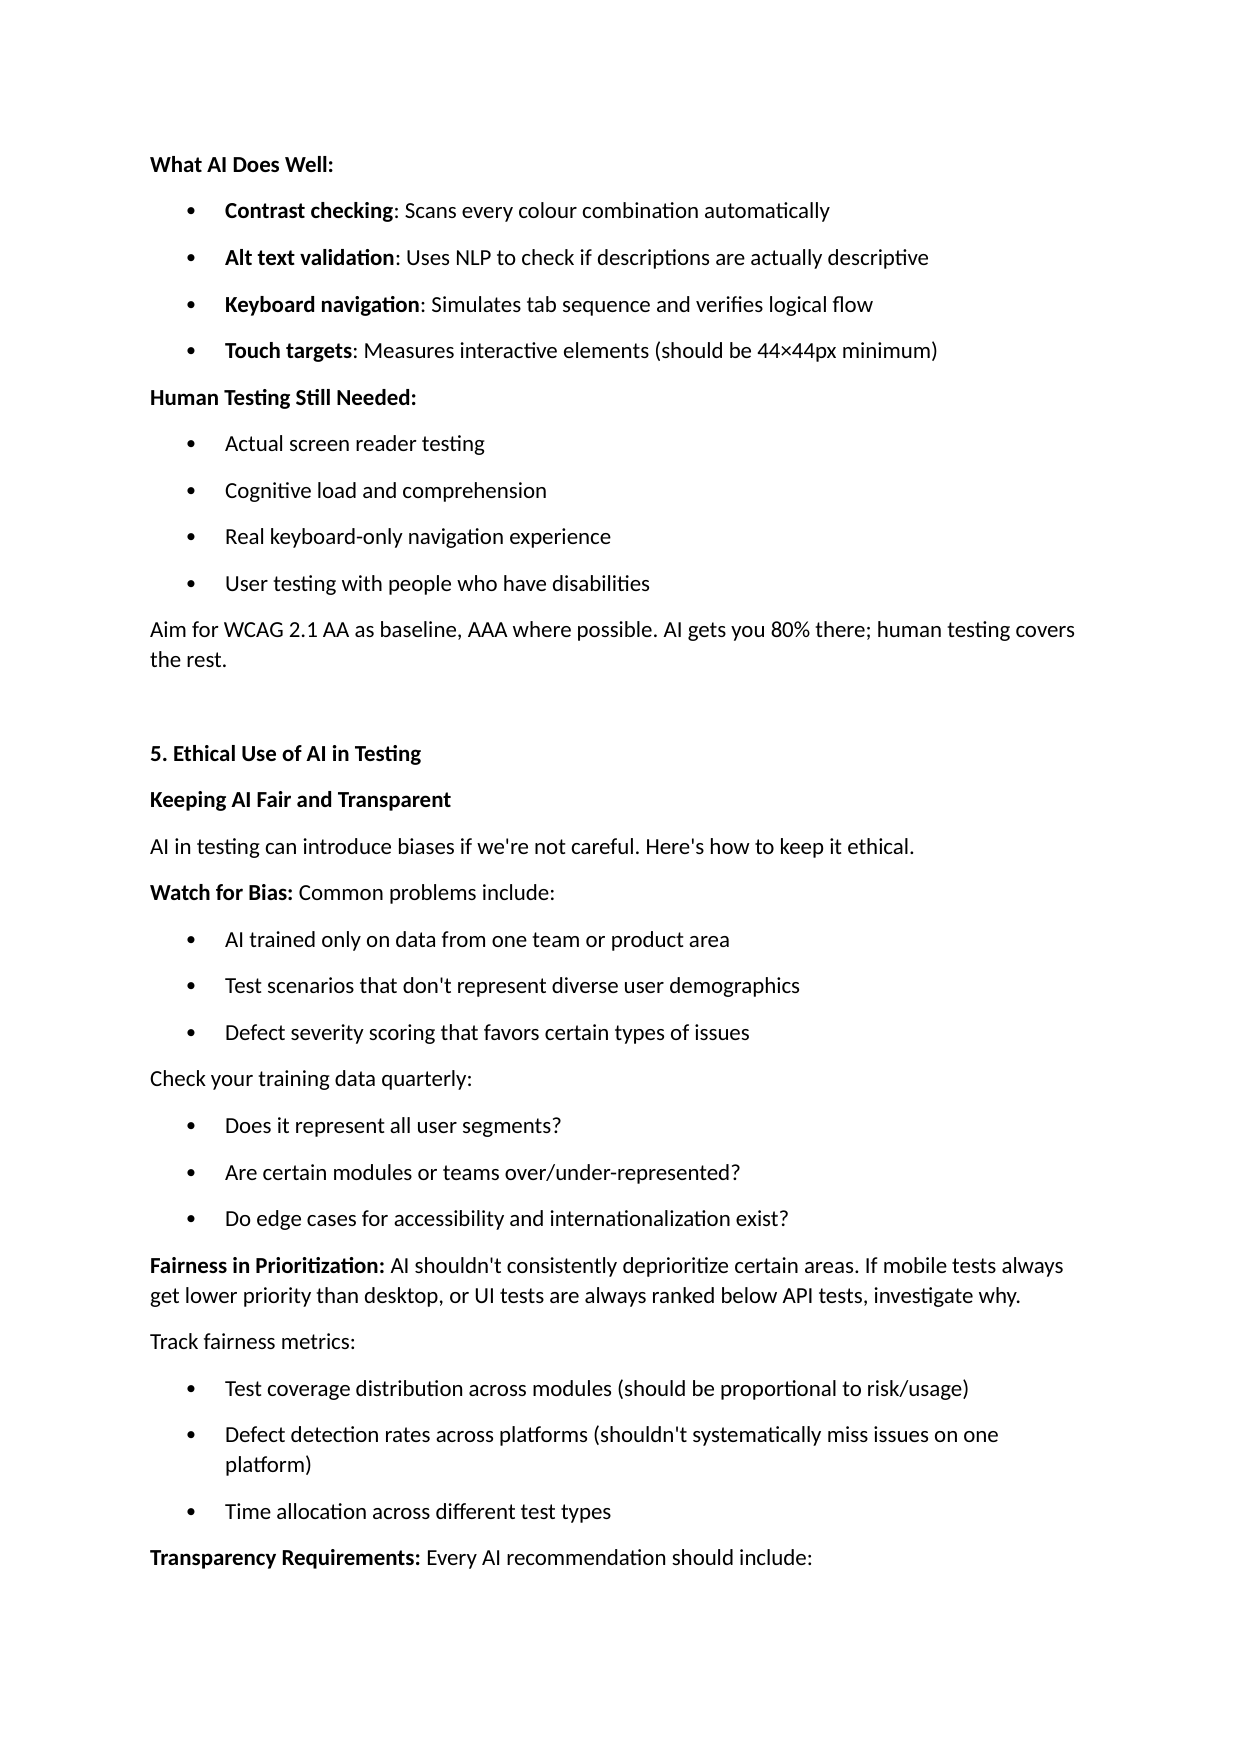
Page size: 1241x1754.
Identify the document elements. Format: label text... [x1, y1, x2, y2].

list Actual screen reader testing [187, 429, 1090, 457]
list AI trained only on data from one team or product area [187, 925, 1090, 953]
list Defect severity scoring that favors certain types of issues [187, 1018, 1090, 1046]
text Aim for WCAG 2.1 AA as baseline, AAA where possible. AI gets you 80% there; human testing covers the rest. [150, 616, 1090, 673]
list Are certain modules or teams over/under-represented? [187, 1158, 1090, 1186]
list User testing with people who have disabilities [187, 569, 1090, 597]
text Transparency Requirements: Every AI recommendation should include: [150, 1543, 1090, 1571]
text AI in testing can introduce biases if we're not careful. Here's how to keep it ethical. [150, 832, 1090, 860]
text Fairness in Prioritization: AI shouldn't consistently deprioritize certain areas. If mobile tests always get lower priority than desktop, or UI tests are always ranked below API tests, investigate why. [150, 1251, 1090, 1309]
list Contrast checking: Scans every colour combination automatically [187, 197, 1090, 224]
list Cognitive load and comprehension [187, 476, 1090, 504]
text What AI Does Well: [150, 150, 1090, 178]
list Does it represent all user segments? [187, 1111, 1090, 1139]
list Keyboard navigation: Simulates tab sequence and verifies logical flow [187, 290, 1090, 318]
text 5. Ethical Use of AI in Testing [150, 739, 1090, 767]
text Watch for Bias: Common problems include: [150, 878, 1090, 906]
list Defect detection rates across platforms (shouldn't systematically miss issues on one platform) [187, 1420, 1090, 1478]
text Keeping AI Fair and Transparent [150, 785, 1090, 813]
list Do edge cases for accessibility and internationalization exist? [187, 1204, 1090, 1232]
text Track fairness metrics: [150, 1327, 1090, 1355]
text Human Testing Still Needed: [150, 383, 1090, 411]
list Touch targets: Measures interactive elements (should be 44×44px minimum) [187, 336, 1090, 364]
list Test coverage distribution across modules (should be proportional to risk/usage) [187, 1374, 1090, 1402]
list Time allocation across different test types [187, 1497, 1090, 1525]
list Real keyboard-only navigation experience [187, 522, 1090, 551]
list Alt text validation: Uses NLP to check if descriptions are actually descriptive [187, 243, 1090, 271]
text Check your training data quarterly: [150, 1064, 1090, 1093]
list Test scenarios that don't represent diverse user demographics [187, 971, 1090, 999]
